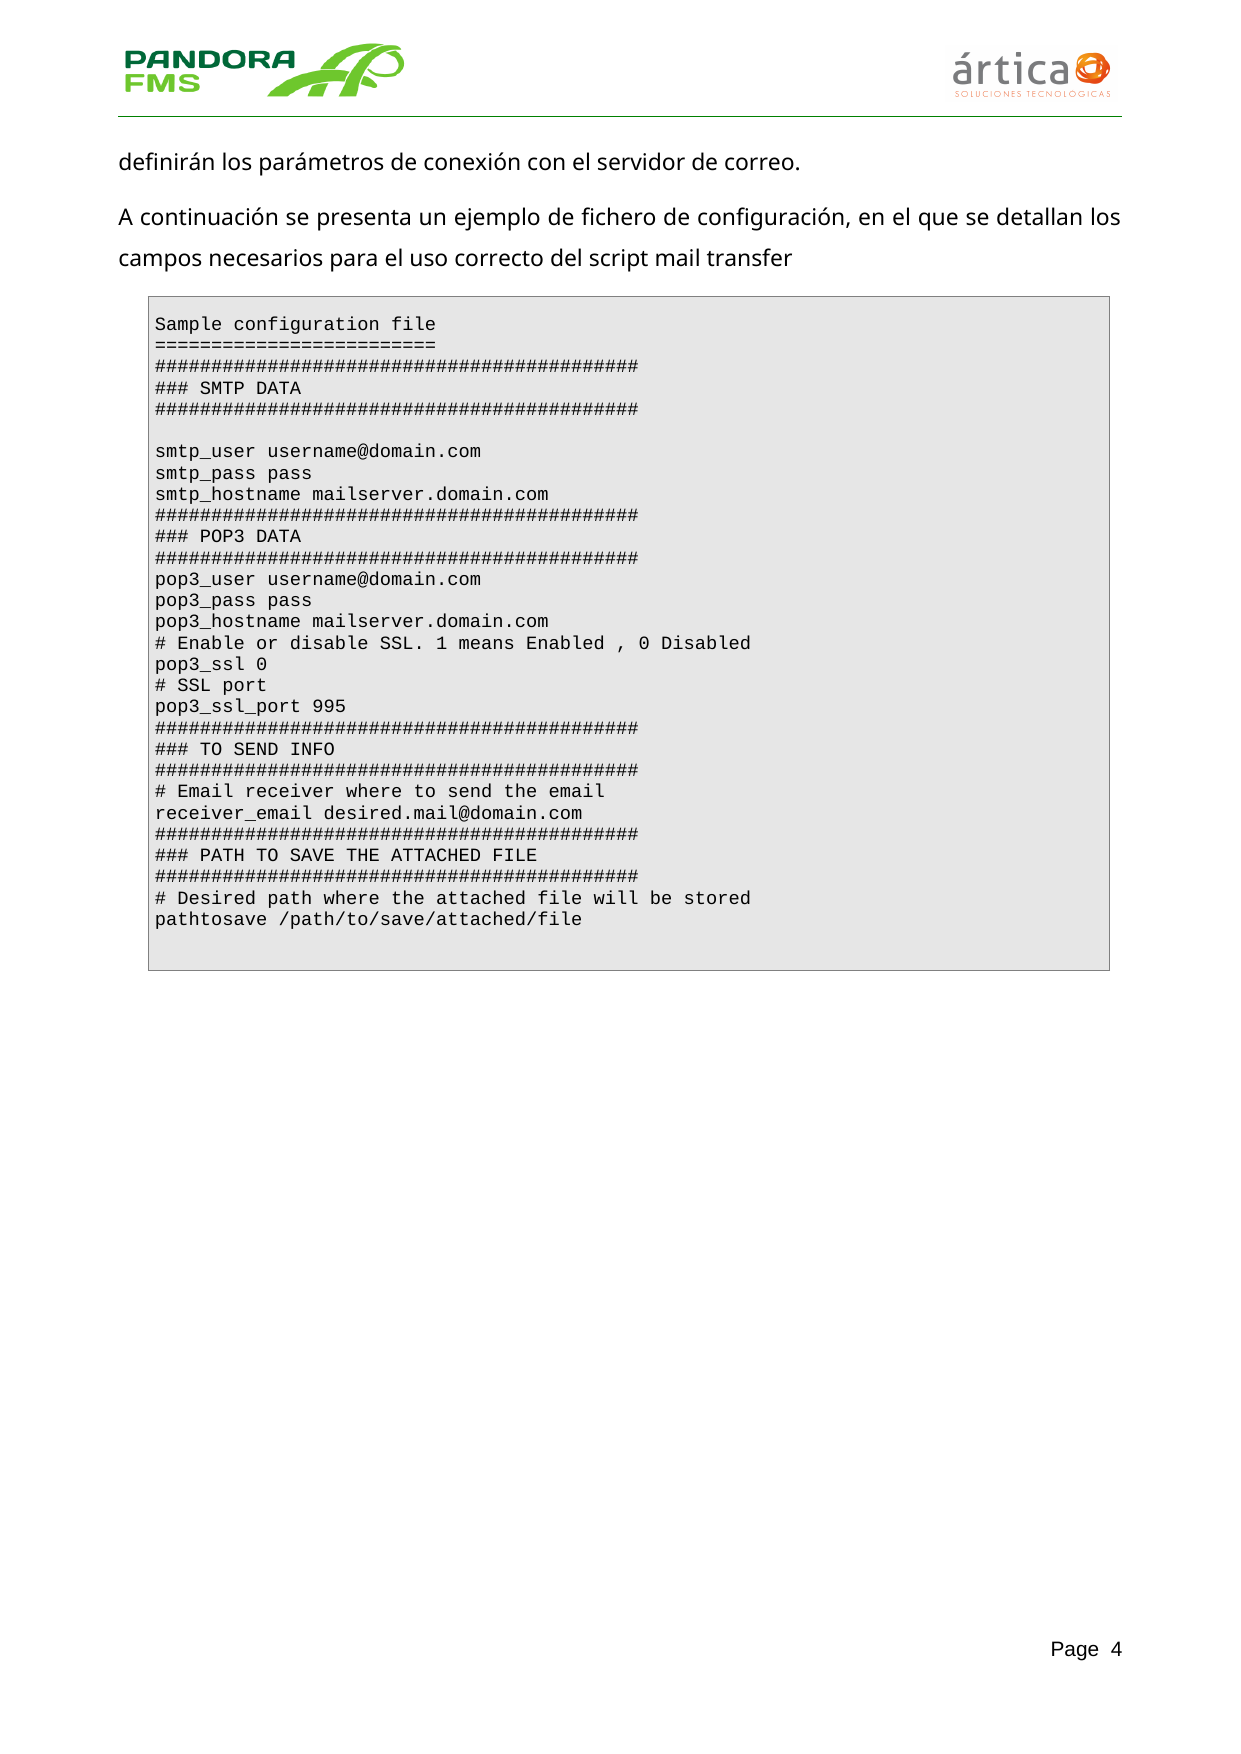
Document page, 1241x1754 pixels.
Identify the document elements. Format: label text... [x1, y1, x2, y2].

text receiver_email desired.mail@domain.com [149, 785, 1109, 806]
text ########################################### [149, 338, 1109, 360]
text ### SMTP DATA [149, 360, 1109, 381]
text smtp_pass pass [149, 445, 1109, 466]
text pathtosave /path/to/save/attached/file [149, 891, 1109, 912]
text # Enable or disable SSL. 1 means Enabled , 0 Disabled [149, 615, 1109, 636]
text ### TO SEND INFO [149, 721, 1109, 742]
text A continuación se presenta un ejemplo de fichero de configuración, en el que se detallan los campos necesarios para el uso correcto del script mail transfer [118, 200, 1122, 273]
text pop3_pass pass [149, 572, 1109, 593]
text ########################################### [149, 742, 1109, 763]
text # Email receiver where to send the email [149, 763, 1109, 785]
text # Desired path where the attached file will be stored [149, 870, 1109, 891]
picture [118, 39, 409, 97]
text smtp_user username@domain.com [149, 423, 1109, 445]
text Sample configuration file [149, 297, 1109, 317]
text smtp_hostname mailserver.domain.com [149, 466, 1109, 487]
text ========================= [149, 317, 1109, 338]
text pop3_ssl 0 [149, 636, 1109, 657]
text ########################################### [149, 806, 1109, 827]
text # SSL port [149, 657, 1109, 678]
text ### POP3 DATA [149, 508, 1109, 530]
picture [945, 45, 1118, 102]
text definirán los parámetros de conexión con el servidor de correo. [118, 146, 1122, 178]
text ########################################### [149, 530, 1109, 551]
text pop3_ssl_port 995 [149, 678, 1109, 700]
text ########################################### [149, 487, 1109, 508]
text pop3_hostname mailserver.domain.com [149, 593, 1109, 615]
text ########################################### [149, 700, 1109, 721]
text ########################################### [149, 381, 1109, 402]
text ### PATH TO SAVE THE ATTACHED FILE [149, 827, 1109, 848]
text ########################################### [149, 848, 1109, 870]
text pop3_user username@domain.com [149, 551, 1109, 572]
